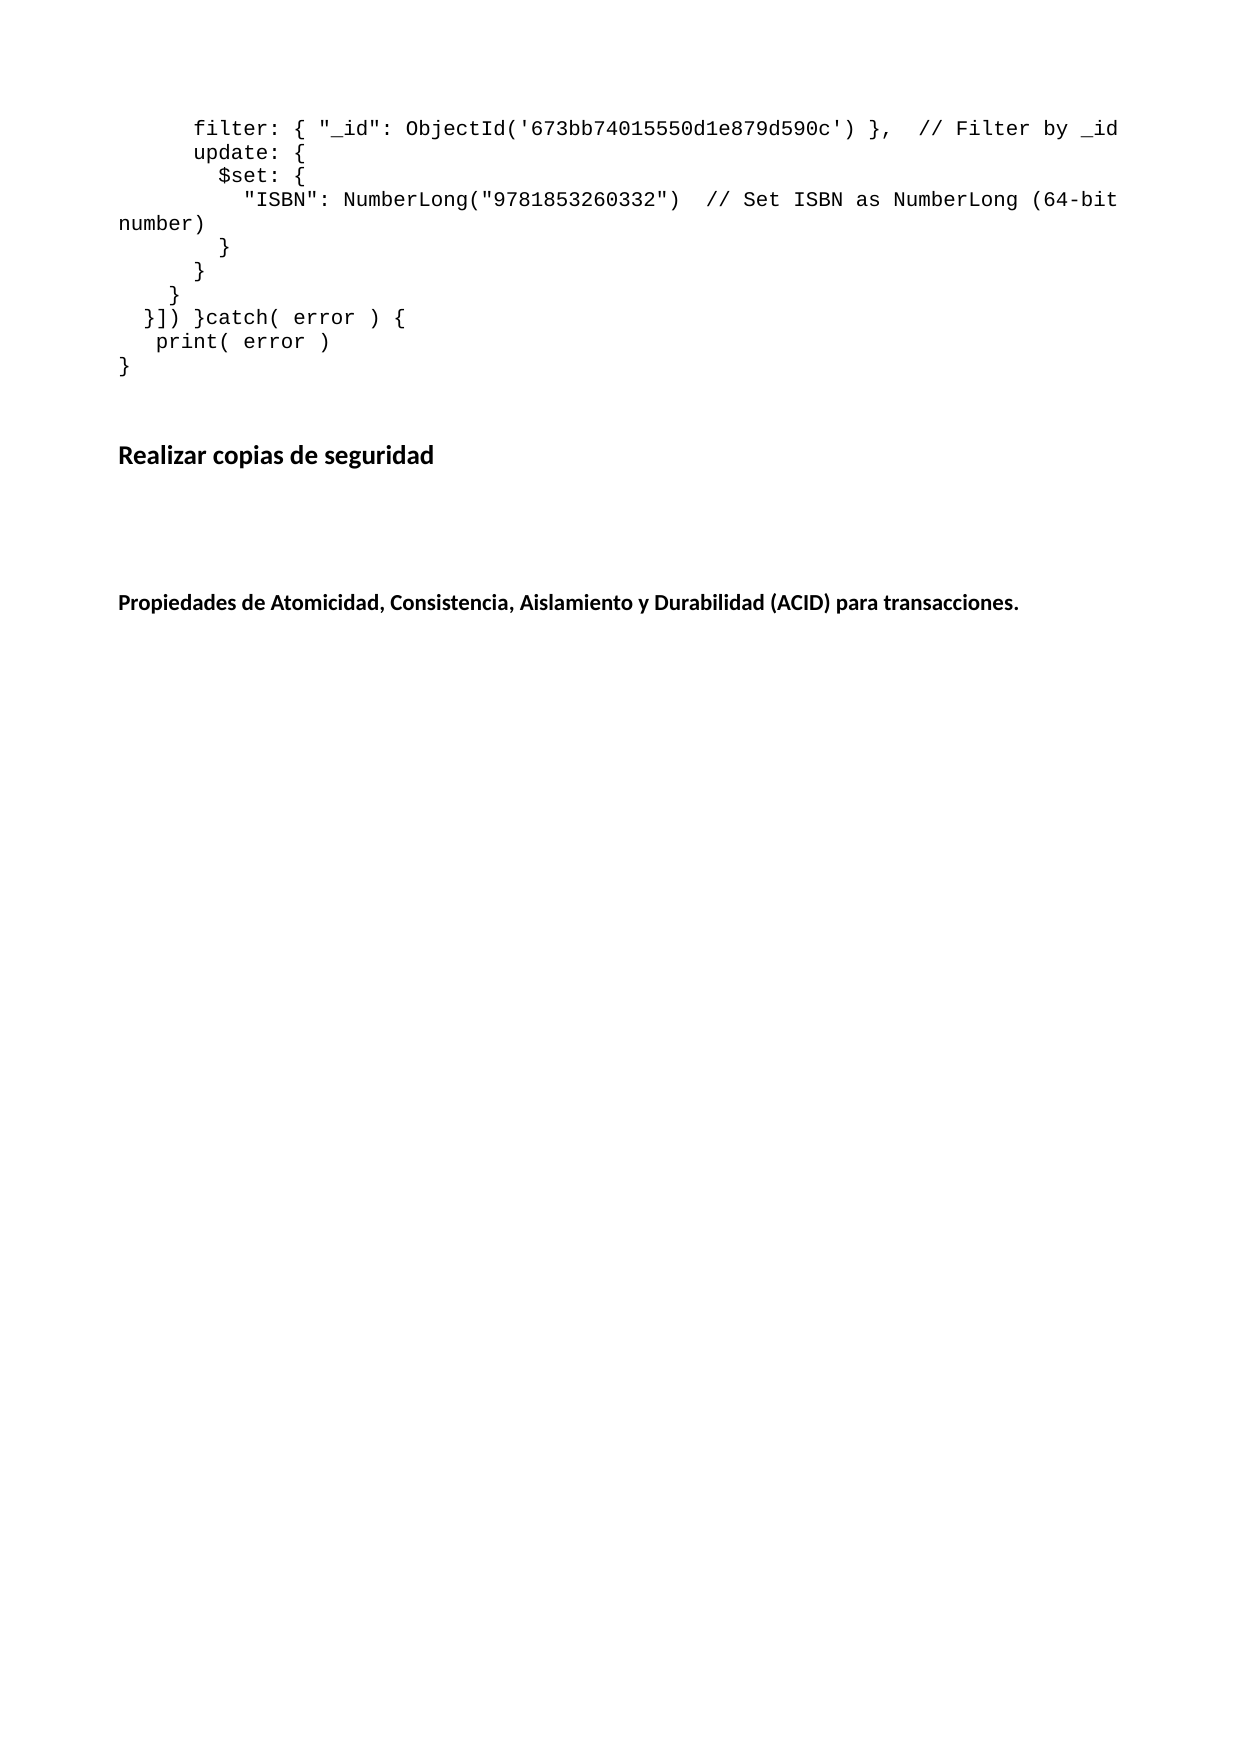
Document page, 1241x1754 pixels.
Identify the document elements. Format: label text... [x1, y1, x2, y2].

text } [118, 236, 1122, 260]
text } [118, 284, 1122, 307]
text } [118, 354, 1122, 378]
text }]) }catch( error ) { [118, 307, 1122, 331]
text "ISBN": NumberLong("9781853260332") // Set ISBN as NumberLong (64-bit number) [118, 189, 1122, 236]
text Realizar copias de seguridad [118, 438, 1122, 471]
text filter: { "_id": ObjectId('673bb74015550d1e879d590c') }, // Filter by _id [118, 118, 1122, 142]
text Propiedades de Atomicidad, Consistencia, Aislamiento y Durabilidad (ACID) para transacciones. [118, 588, 1122, 616]
text print( error ) [118, 331, 1122, 354]
text update: { [118, 142, 1122, 165]
text } [118, 260, 1122, 284]
text $set: { [118, 165, 1122, 189]
